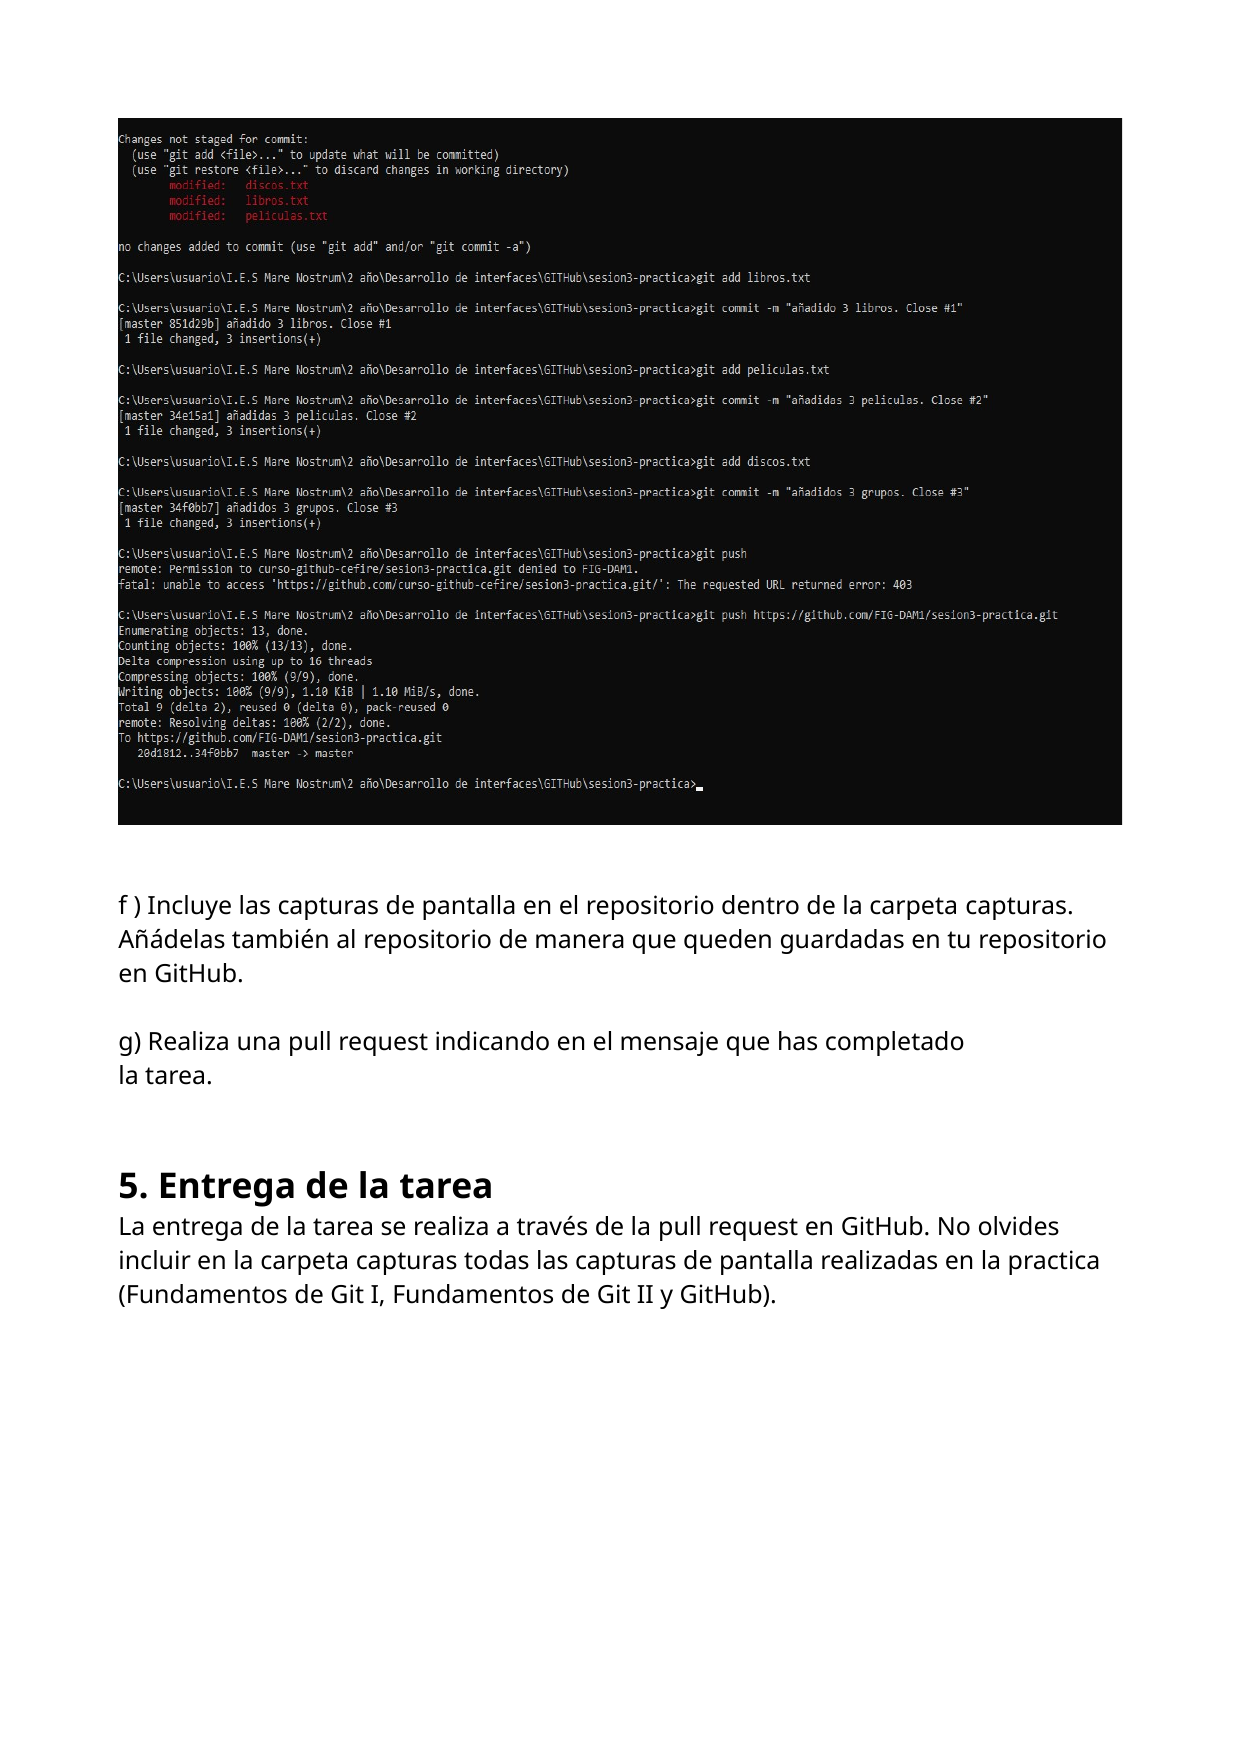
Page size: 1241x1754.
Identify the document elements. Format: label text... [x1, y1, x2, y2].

text g) Realiza una pull request indicando en el mensaje que has completado [118, 1024, 1122, 1058]
text la tarea. [118, 1058, 1122, 1092]
text f ) Incluye las capturas de pantalla en el repositorio dentro de la carpeta capturas. Añádelas también al repositorio de manera que queden guardadas en tu repositorio en GitHub. [118, 888, 1122, 990]
text La entrega de la tarea se realiza a través de la pull request en GitHub. No olvides incluir en la carpeta capturas todas las capturas de pantalla realizadas en la practica (Fundamentos de Git I, Fundamentos de Git II y GitHub). [118, 1208, 1122, 1311]
picture [118, 118, 1123, 825]
text 5. Entrega de la tarea [118, 1160, 1122, 1208]
